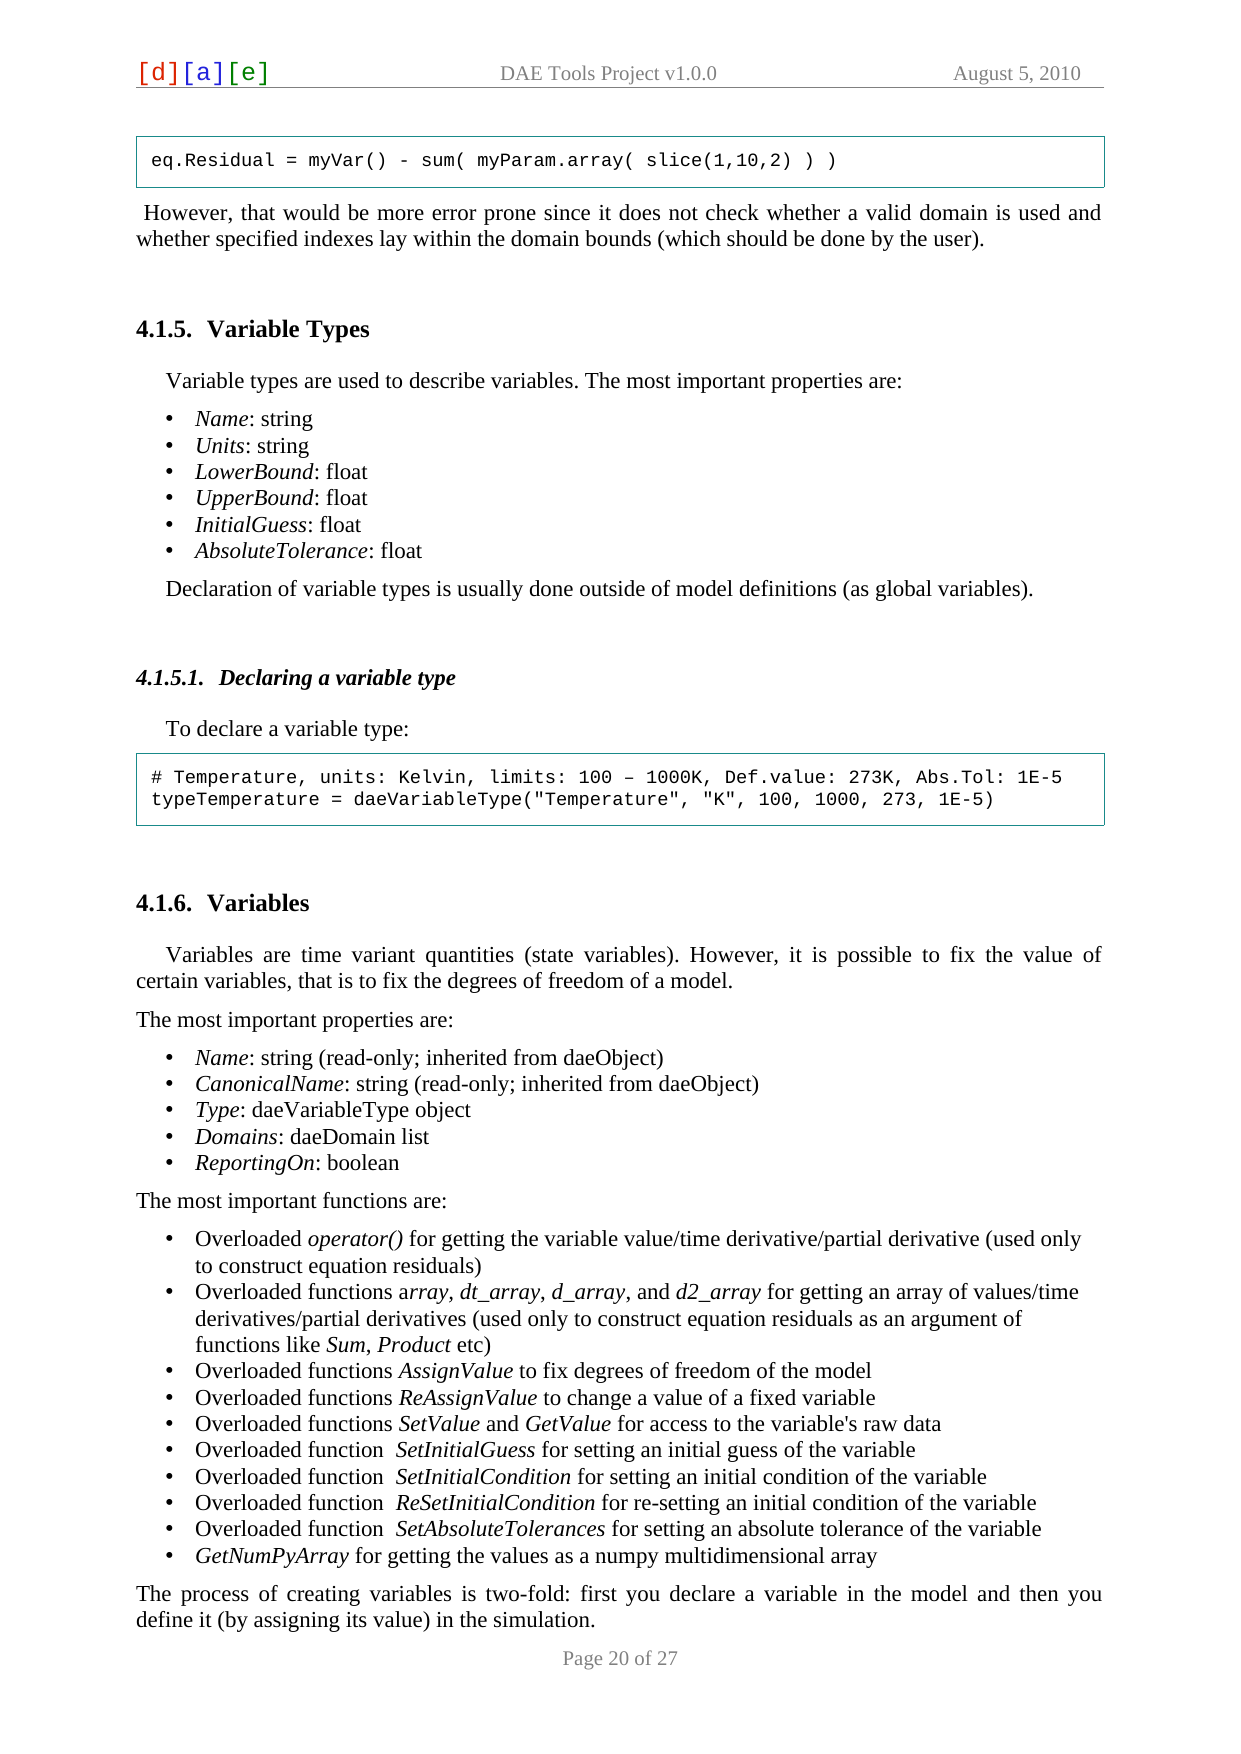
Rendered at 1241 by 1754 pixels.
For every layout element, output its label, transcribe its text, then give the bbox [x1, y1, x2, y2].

list Overloaded functions SetValue and GetValue for access to the variable's raw data [165, 1410, 1104, 1436]
list InitialGuess: float [165, 511, 1104, 537]
list CanonicalName: string (read-only; inherited from daeObject) [165, 1070, 1104, 1097]
list Overloaded function SetInitialGuess for setting an initial guess of the variable [165, 1436, 1104, 1463]
text # Temperature, units: Kelvin, limits: 100 – 1000K, Def.value: 273K, Abs.Tol: 1E-5 [137, 754, 1104, 774]
text To declare a variable type: [136, 715, 1104, 741]
list Overloaded function ReSetInitialCondition for re-setting an initial condition of the variable [165, 1489, 1104, 1515]
list Name: string [165, 405, 1104, 432]
list AbsoluteTolerance: float [165, 537, 1104, 563]
text The process of creating variables is two-fold: first you declare a variable in the model and then you define it (by assigning its value) in the simulation. [136, 1580, 1104, 1633]
text Variables are time variant quantities (state variables). However, it is possible to fix the value of certain variables, that is to fix the degrees of freedom of a model. [136, 941, 1104, 994]
list Type: daeVariableType object [165, 1097, 1104, 1123]
list Overloaded operator() for getting the variable value/time derivative/partial derivative (used only to construct equation residuals) [165, 1226, 1104, 1278]
list Overloaded function SetInitialCondition for setting an initial condition of the variable [165, 1463, 1104, 1489]
subtitle Variables [136, 888, 1104, 916]
list UpperBound: float [165, 484, 1104, 511]
list Overloaded function SetAbsoluteTolerances for setting an absolute tolerance of the variable [165, 1515, 1104, 1542]
list Overloaded functions ReAssignValue to change a value of a fixed variable [165, 1384, 1104, 1410]
list ReportingOn: boolean [165, 1149, 1104, 1176]
list Overloaded functions AssignValue to fix degrees of freedom of the model [165, 1357, 1104, 1384]
text Variable types are used to describe variables. The most important properties are: [136, 367, 1104, 393]
text Declaration of variable types is usually done outside of model definitions (as global variables). [136, 575, 1104, 602]
list LowerBound: float [165, 458, 1104, 484]
text eq.Residual = myVar() - sum( myParam.array( slice(1,10,2) ) ) [137, 137, 1104, 187]
subtitle Declaring a variable type [136, 664, 1104, 690]
text The most important functions are: [136, 1187, 1104, 1214]
list Domains: daeDomain list [165, 1123, 1104, 1149]
text However, that would be more error prone since it does not check whether a valid domain is used and whether specified indexes lay within the domain bounds (which should be done by the user). [136, 199, 1104, 251]
text The most important properties are: [136, 1006, 1104, 1032]
subtitle Variable Types [136, 314, 1104, 342]
list GetNumPyArray for getting the values as a numpy multidimensional array [165, 1542, 1104, 1568]
list Units: string [165, 432, 1104, 458]
list Name: string (read-only; inherited from daeObject) [165, 1044, 1104, 1070]
text typeTemperature = daeVariableType("Temperature", "K", 100, 1000, 273, 1E-5) [137, 774, 1104, 825]
list Overloaded functions array, dt_array, d_array, and d2_array for getting an array of values/time derivatives/partial derivatives (used only to construct equation residuals as an argument of functions like Sum, Product etc) [165, 1278, 1104, 1357]
